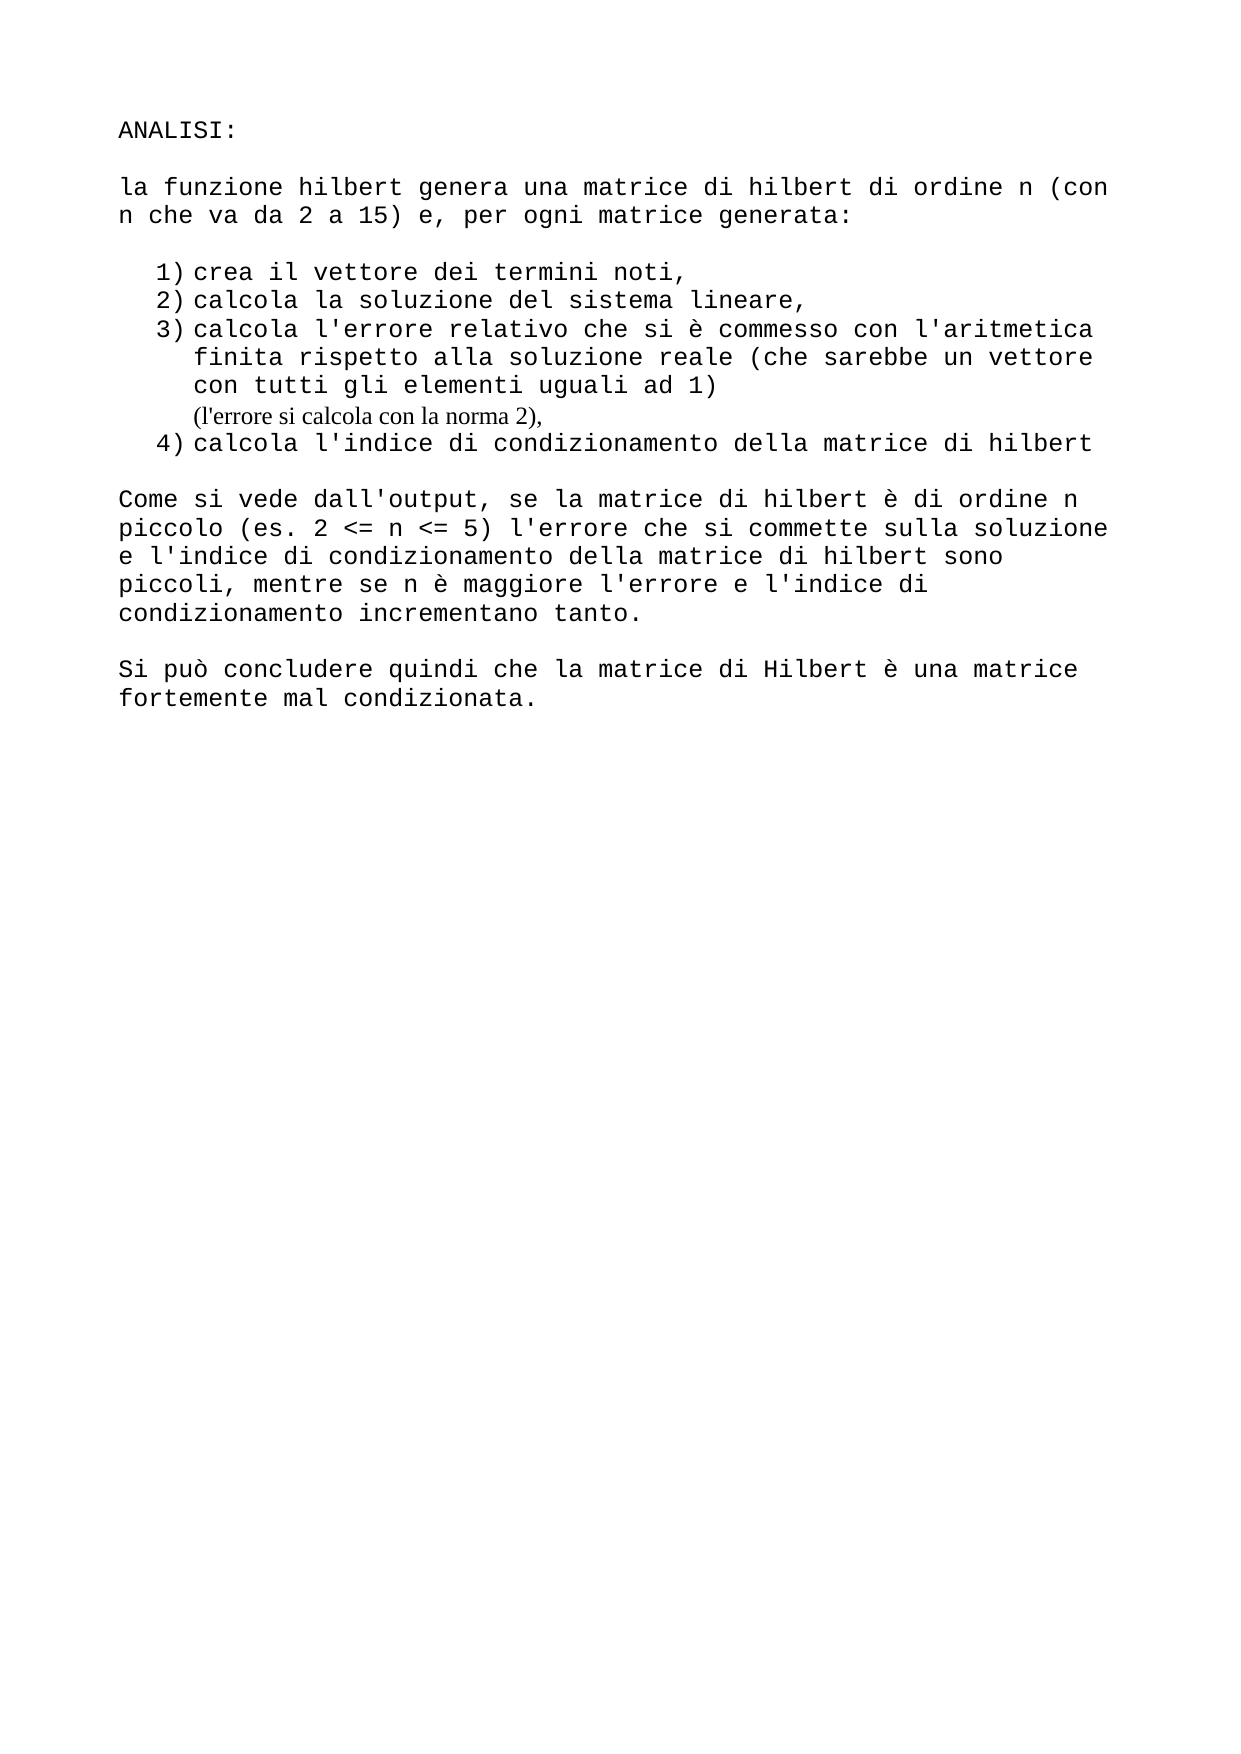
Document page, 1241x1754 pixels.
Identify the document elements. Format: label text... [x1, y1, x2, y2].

list crea il vettore dei termini noti, [156, 260, 1122, 288]
list calcola la soluzione del sistema lineare, [156, 288, 1122, 316]
text ANALISI: [118, 118, 1122, 146]
text Si può concludere quindi che la matrice di Hilbert è una matrice fortemente mal condizionata. [118, 657, 1122, 713]
list calcola l'errore relativo che si è commesso con l'aritmetica finita rispetto alla soluzione reale (che sarebbe un vettore con tutti gli elementi uguali ad 1) [156, 316, 1122, 401]
text Come si vede dall'output, se la matrice di hilbert è di ordine n piccolo (es. 2 <= n <= 5) l'errore che si commette sulla soluzione e l'indice di condizionamento della matrice di hilbert sono piccoli, mentre se n è maggiore l'errore e l'indice di condizionamento incrementano tanto. [118, 487, 1122, 628]
text la funzione hilbert genera una matrice di hilbert di ordine n (con n che va da 2 a 15) e, per ogni matrice generata: [118, 175, 1122, 231]
list (l'errore si calcola con la norma 2), [156, 401, 1122, 430]
list calcola l'indice di condizionamento della matrice di hilbert [156, 430, 1122, 458]
